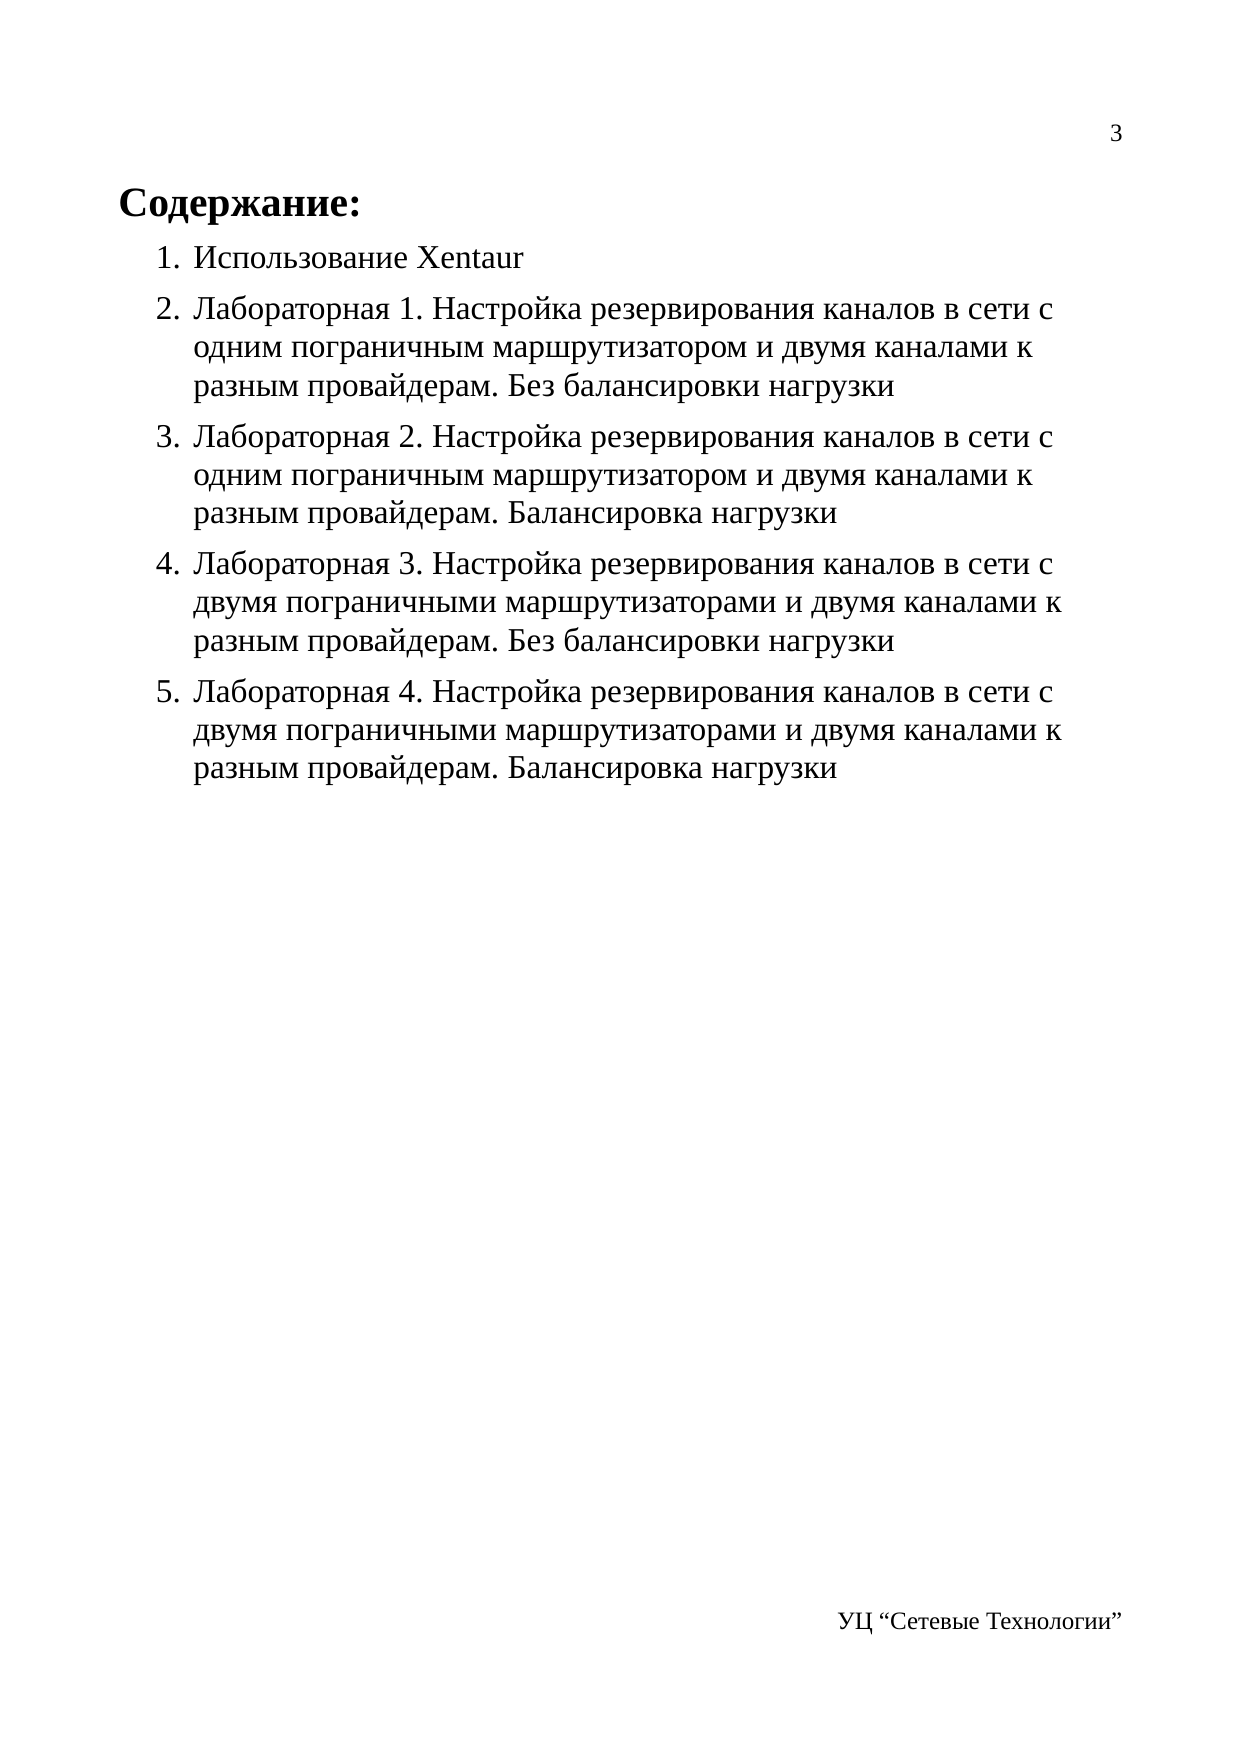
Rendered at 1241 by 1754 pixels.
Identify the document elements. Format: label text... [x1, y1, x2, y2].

text Содержание: [118, 177, 1122, 225]
list Лабораторная 4. Настройка резервирования каналов в сети с двумя пограничными маршрутизаторами и двумя каналами к разным провайдерам. Балансировка нагрузки [156, 671, 1122, 786]
list Использование Xentaur [156, 237, 1122, 276]
list Лабораторная 3. Настройка резервирования каналов в сети с двумя пограничными маршрутизаторами и двумя каналами к разным провайдерам. Без балансировки нагрузки [156, 543, 1122, 658]
list Лабораторная 1. Настройка резервирования каналов в сети с одним пограничным маршрутизатором и двумя каналами к разным провайдерам. Без балансировки нагрузки [156, 288, 1122, 403]
list Лабораторная 2. Настройка резервирования каналов в сети с одним пограничным маршрутизатором и двумя каналами к разным провайдерам. Балансировка нагрузки [156, 416, 1122, 531]
